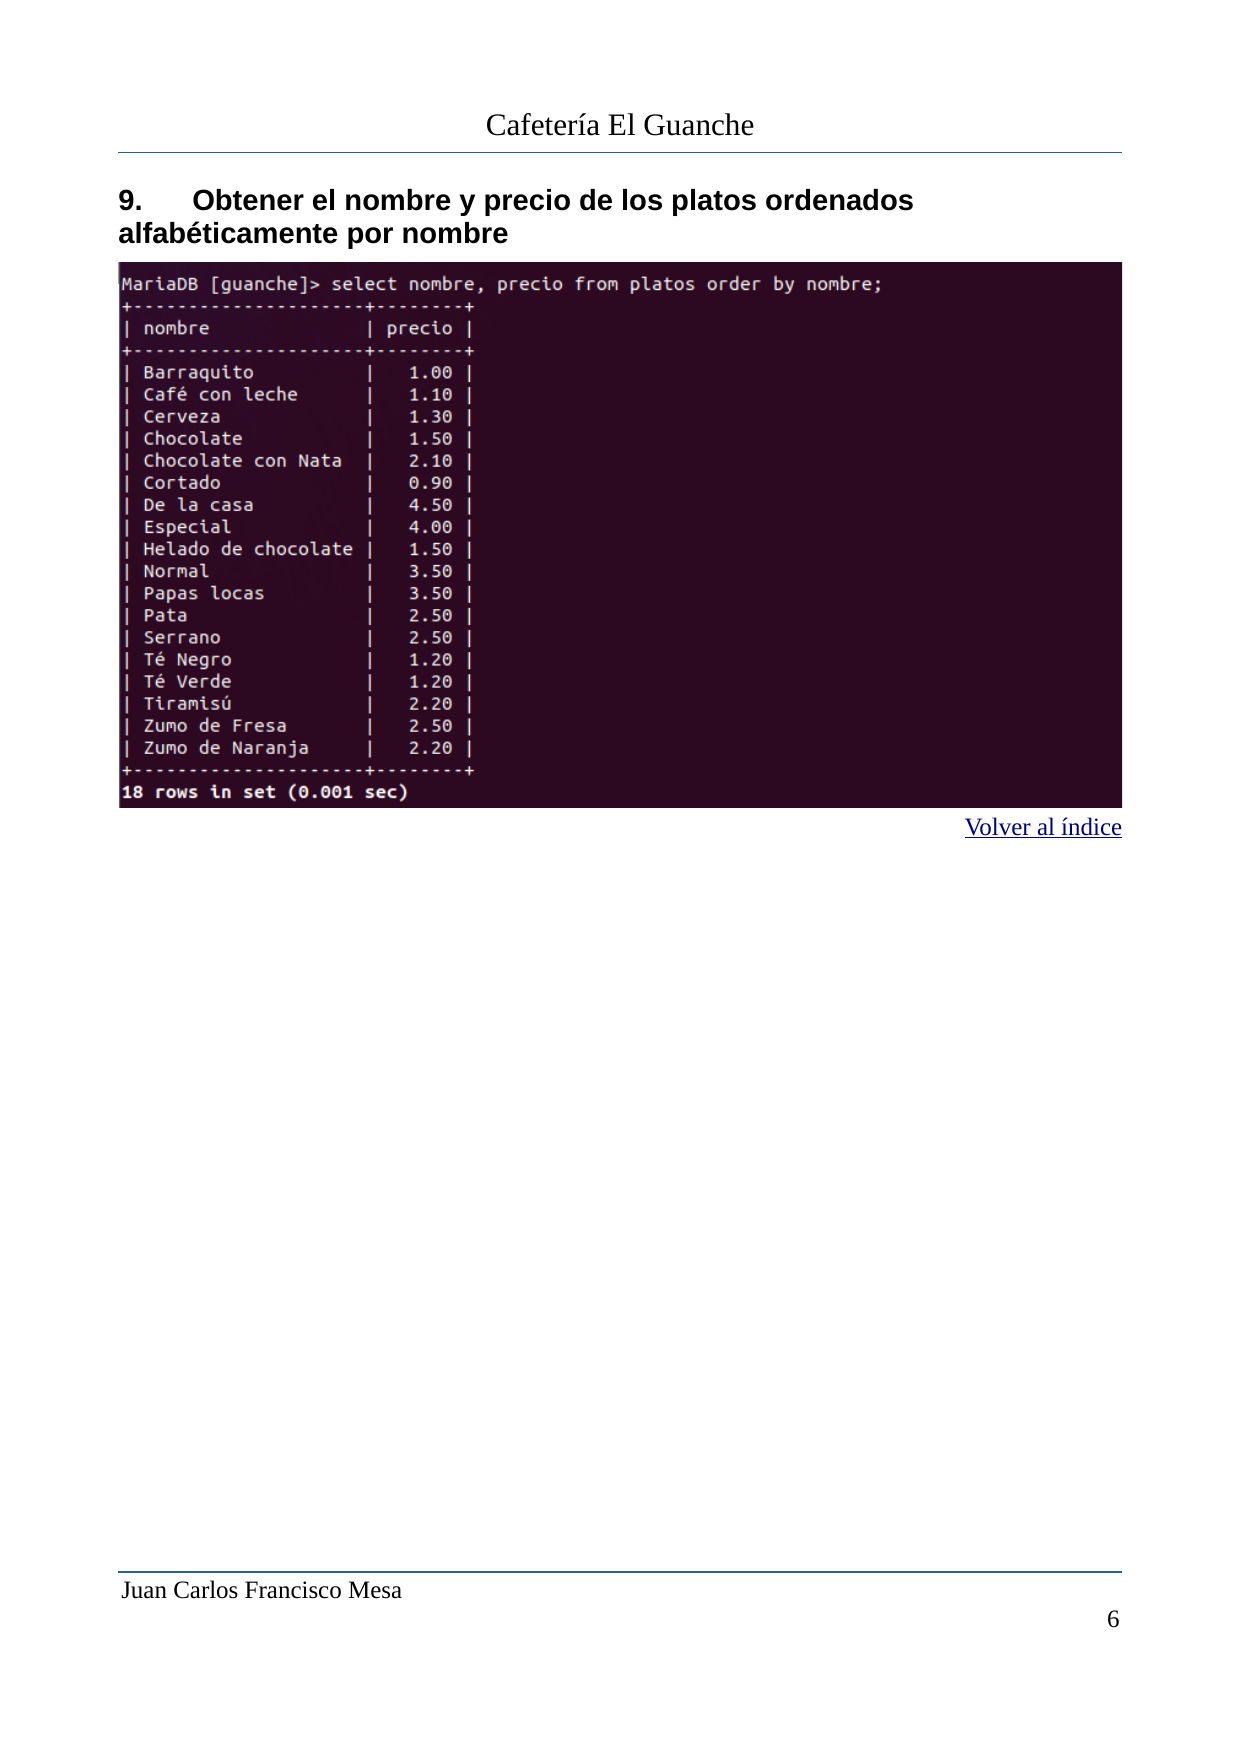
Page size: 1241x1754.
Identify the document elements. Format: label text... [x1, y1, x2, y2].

subtitle Obtener el nombre y precio de los platos ordenados alfabéticamente por nombre [118, 183, 1122, 250]
text Volver al índice [118, 808, 1122, 841]
picture [118, 262, 1123, 808]
